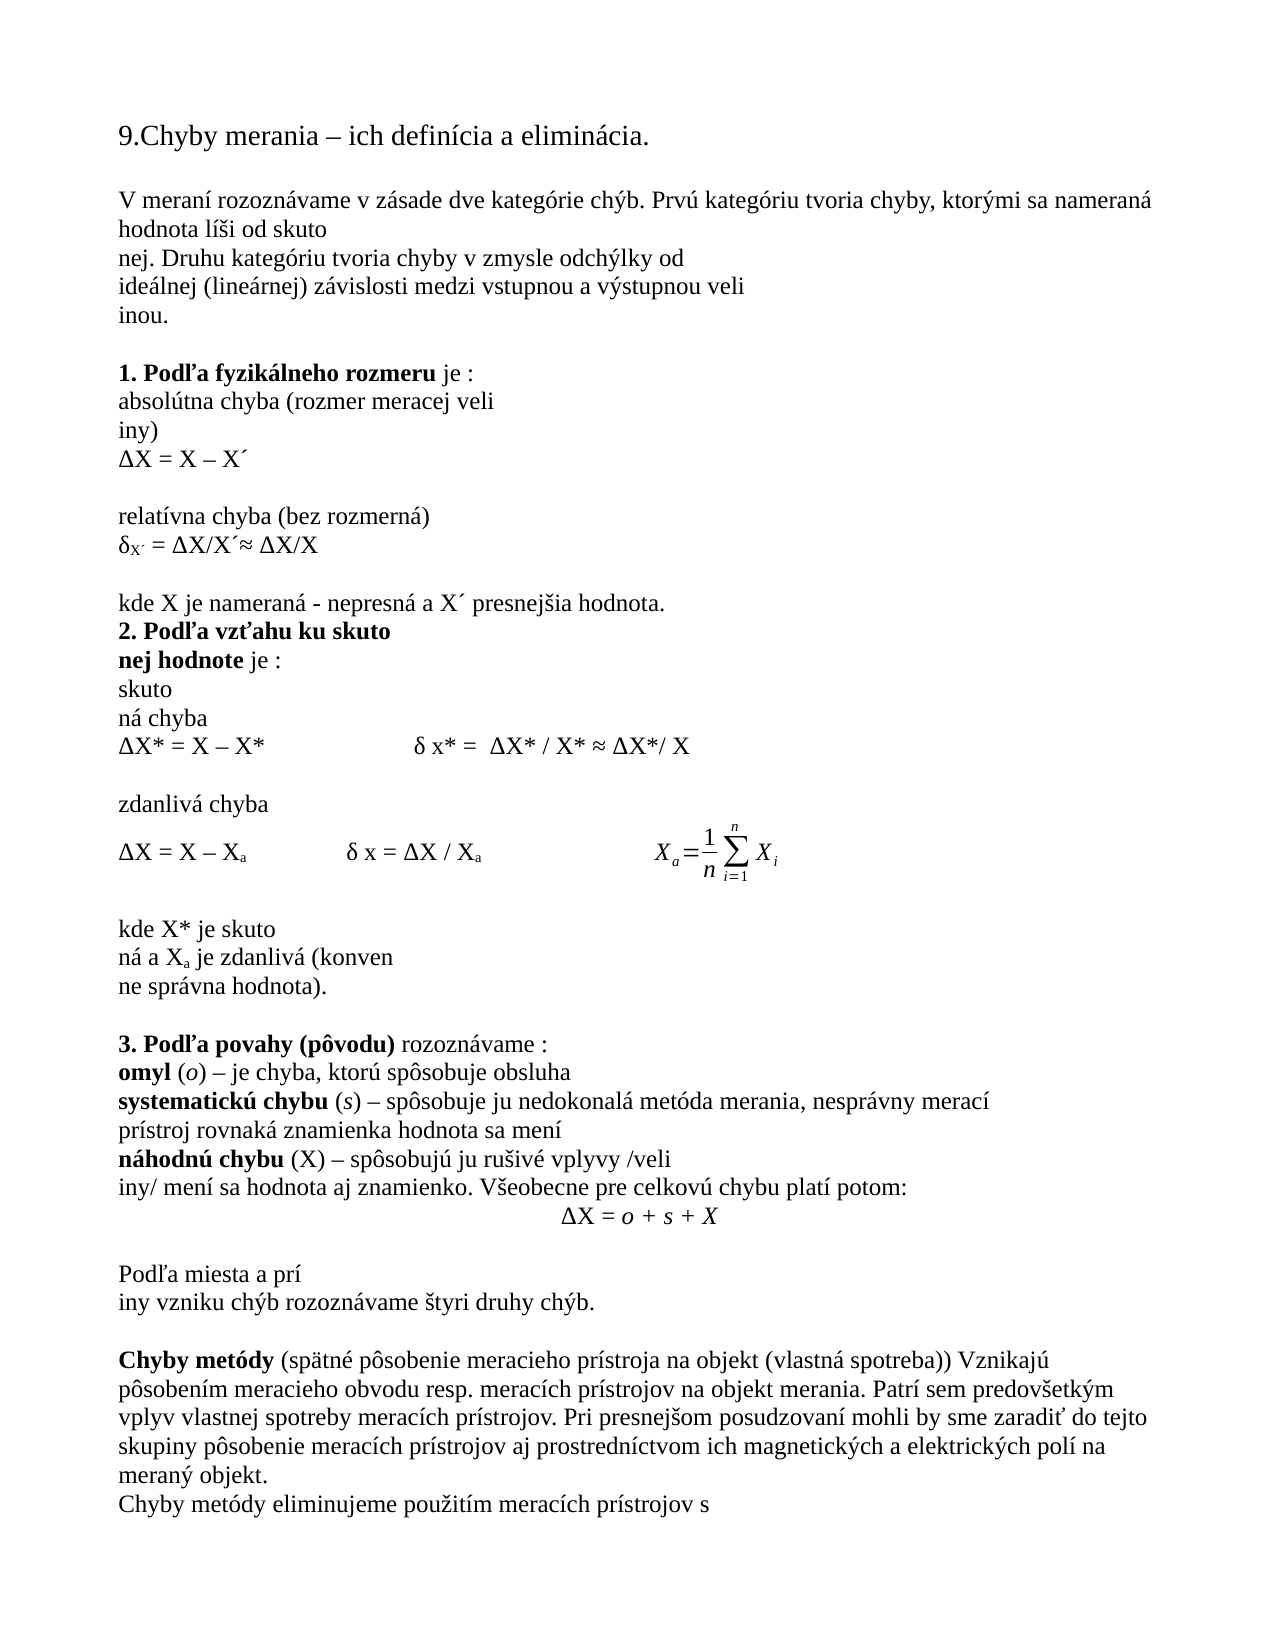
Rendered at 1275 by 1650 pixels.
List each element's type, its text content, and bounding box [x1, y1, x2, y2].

text náhodnú chybu (X) – spôsobujú ju rušivé vplyvy /veli [118, 1144, 1157, 1172]
text nej. Druhu kategóriu tvoria chyby v zmysle odchýlky od [118, 243, 1157, 271]
text Chyby metódy eliminujeme použitím meracích prístrojov s [118, 1489, 1157, 1517]
text ΔX = o + s + X [487, 1201, 1157, 1230]
text ΔX = X – X´ [118, 444, 1157, 473]
text Podľa miesta a prí [118, 1259, 1157, 1287]
text 3. Podľa povahy (pôvodu) rozoznávame : [118, 1029, 1157, 1057]
text inou. [118, 300, 1157, 329]
text 9.Chyby merania – ich definícia a eliminácia. [118, 118, 1157, 152]
text ΔX* = X – X* δ x* = ΔX* / X* ≈ ΔX*/ X [118, 731, 1157, 760]
text V meraní rozoznávame v zásade dve kategórie chýb. Prvú kategóriu tvoria chyby, ktorými sa nameraná hodnota líši od skuto [118, 185, 1157, 243]
text relatívna chyba (bez rozmerná) [118, 501, 1157, 530]
text systematickú chybu (s) – spôsobuje ju nedokonalá metóda merania, nesprávny merací [118, 1086, 1157, 1115]
text omyl (o) – je chyba, ktorú spôsobuje obsluha [118, 1057, 1157, 1086]
text skuto [118, 674, 1157, 703]
text ná chyba [118, 703, 1157, 731]
text iny) [118, 415, 1157, 444]
text 2. Podľa vzťahu ku skuto [118, 616, 1157, 645]
text iny/ mení sa hodnota aj znamienko. Všeobecne pre celkovú chybu platí potom: [118, 1172, 1157, 1201]
text zdanlivá chyba [118, 789, 1157, 818]
text prístroj rovnaká znamienka hodnota sa mení [118, 1115, 1157, 1144]
text iny vzniku chýb rozoznávame štyri druhy chýb. [118, 1287, 1157, 1316]
text absolútna chyba (rozmer meracej veli [118, 386, 1157, 415]
text Chyby metódy (spätné pôsobenie meracieho prístroja na objekt (vlastná spotreba)) Vznikajú pôsobením meracieho obvodu resp. meracích prístrojov na objekt merania. Patrí sem predovšetkým vplyv vlastnej spotreby meracích prístrojov. Pri presnejšom posudzovaní mohli by sme zaradiť do tejto skupiny pôsobenie meracích prístrojov aj prostredníctvom ich magnetických a elektrických polí na meraný objekt. [118, 1345, 1157, 1489]
text ideálnej (lineárnej) závislosti medzi vstupnou a výstupnou veli [118, 271, 1157, 300]
text ná a Xa je zdanlivá (konven [118, 942, 1157, 971]
text δX´ = ΔX/X´≈ ΔX/X [118, 530, 1157, 559]
text nej hodnote je : [118, 645, 1157, 674]
text 1. Podľa fyzikálneho rozmeru je : [118, 358, 1157, 386]
text kde X* je skuto [118, 914, 1157, 942]
text kde X je nameraná - nepresná a X´ presnejšia hodnota. [118, 588, 1157, 616]
text ΔX = X – Xa δ x = ΔX / Xa [118, 818, 1157, 885]
text ne správna hodnota). [118, 971, 1157, 1000]
